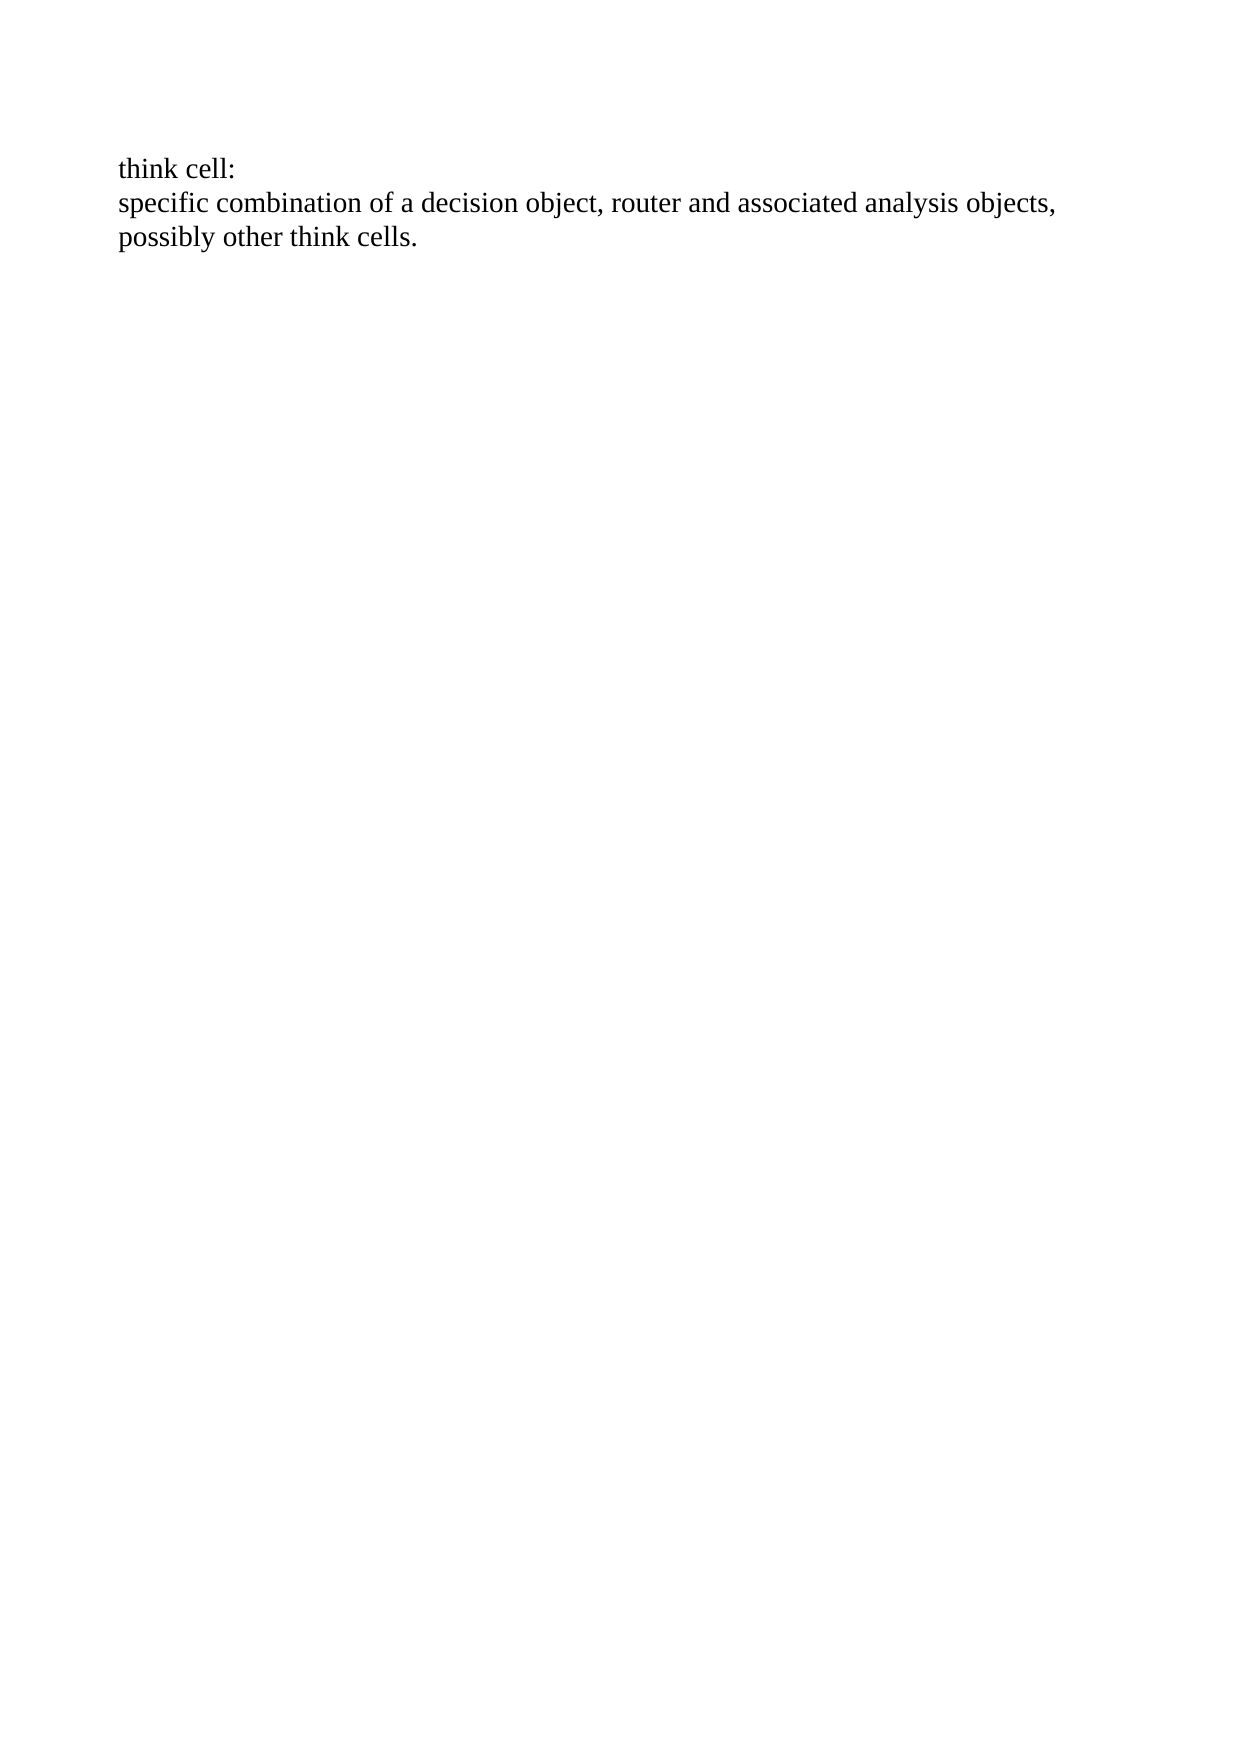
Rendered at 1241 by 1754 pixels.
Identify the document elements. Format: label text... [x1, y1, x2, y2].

text specific combination of a decision object, router and associated analysis objects, possibly other think cells. [118, 185, 1122, 252]
text think cell: [118, 152, 1122, 185]
